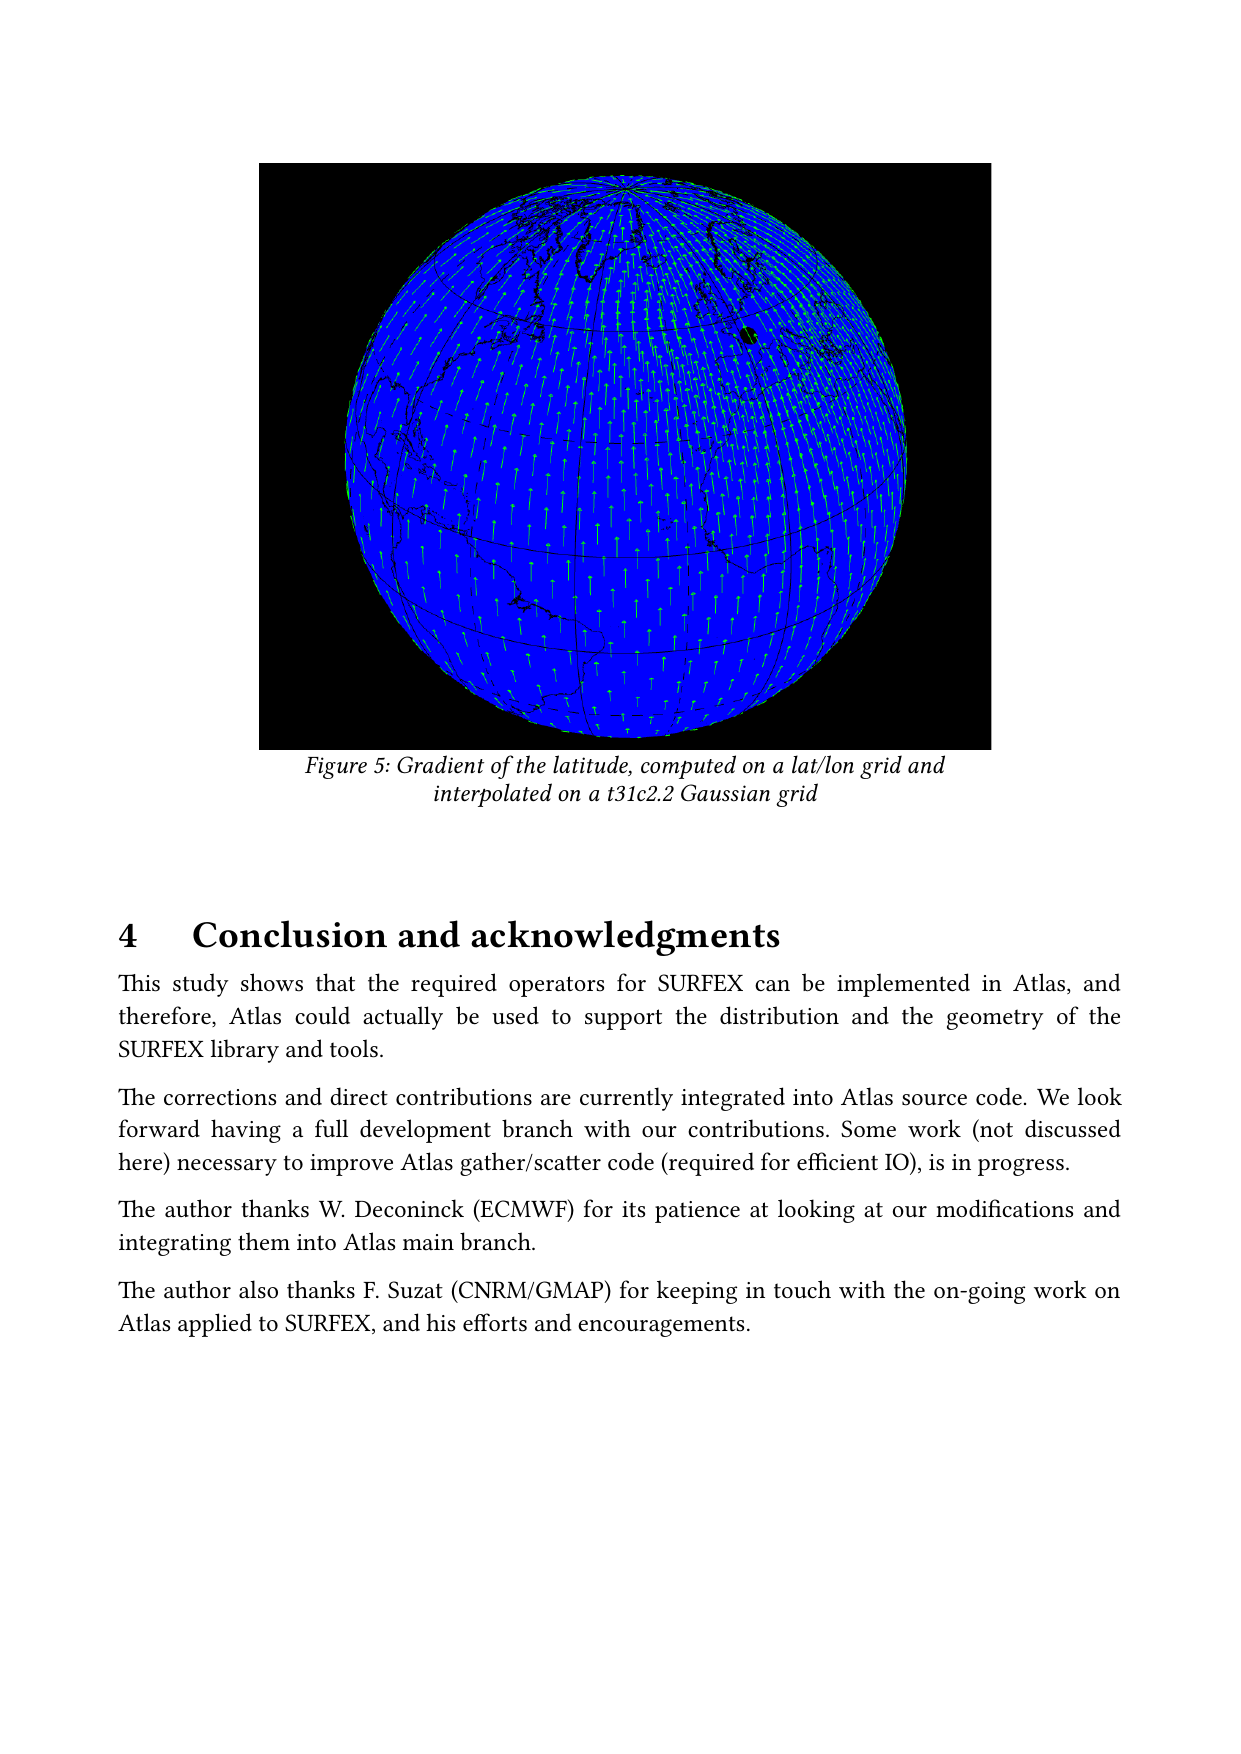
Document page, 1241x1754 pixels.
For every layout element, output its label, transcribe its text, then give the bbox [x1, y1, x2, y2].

subtitle Conclusion and acknowledgments [118, 914, 1122, 957]
text The author also thanks F. Suzat (CNRM/GMAP) for keeping in touch with the on-going work on Atlas applied to SURFEX, and his efforts and encouragements. [118, 1276, 1122, 1337]
text Figure 5: Gradient of the latitude, computed on a lat/lon grid and interpolated on a t31c2.2 Gaussian grid [259, 750, 991, 808]
text The corrections and direct contributions are currently integrated into Atlas source code. We look forward having a full development branch with our contributions. Some work (not discussed here) necessary to improve Atlas gather/scatter code (required for efficient IO), is in progress. [118, 1082, 1122, 1177]
text The author thanks W. Deconinck (ECMWF) for its patience at looking at our modifications and integrating them into Atlas main branch. [118, 1196, 1122, 1257]
text This study shows that the required operators for SURFEX can be implemented in Atlas, and therefore, Atlas could actually be used to support the distribution and the geometry of the SURFEX library and tools. [118, 969, 1122, 1064]
picture [259, 163, 992, 750]
